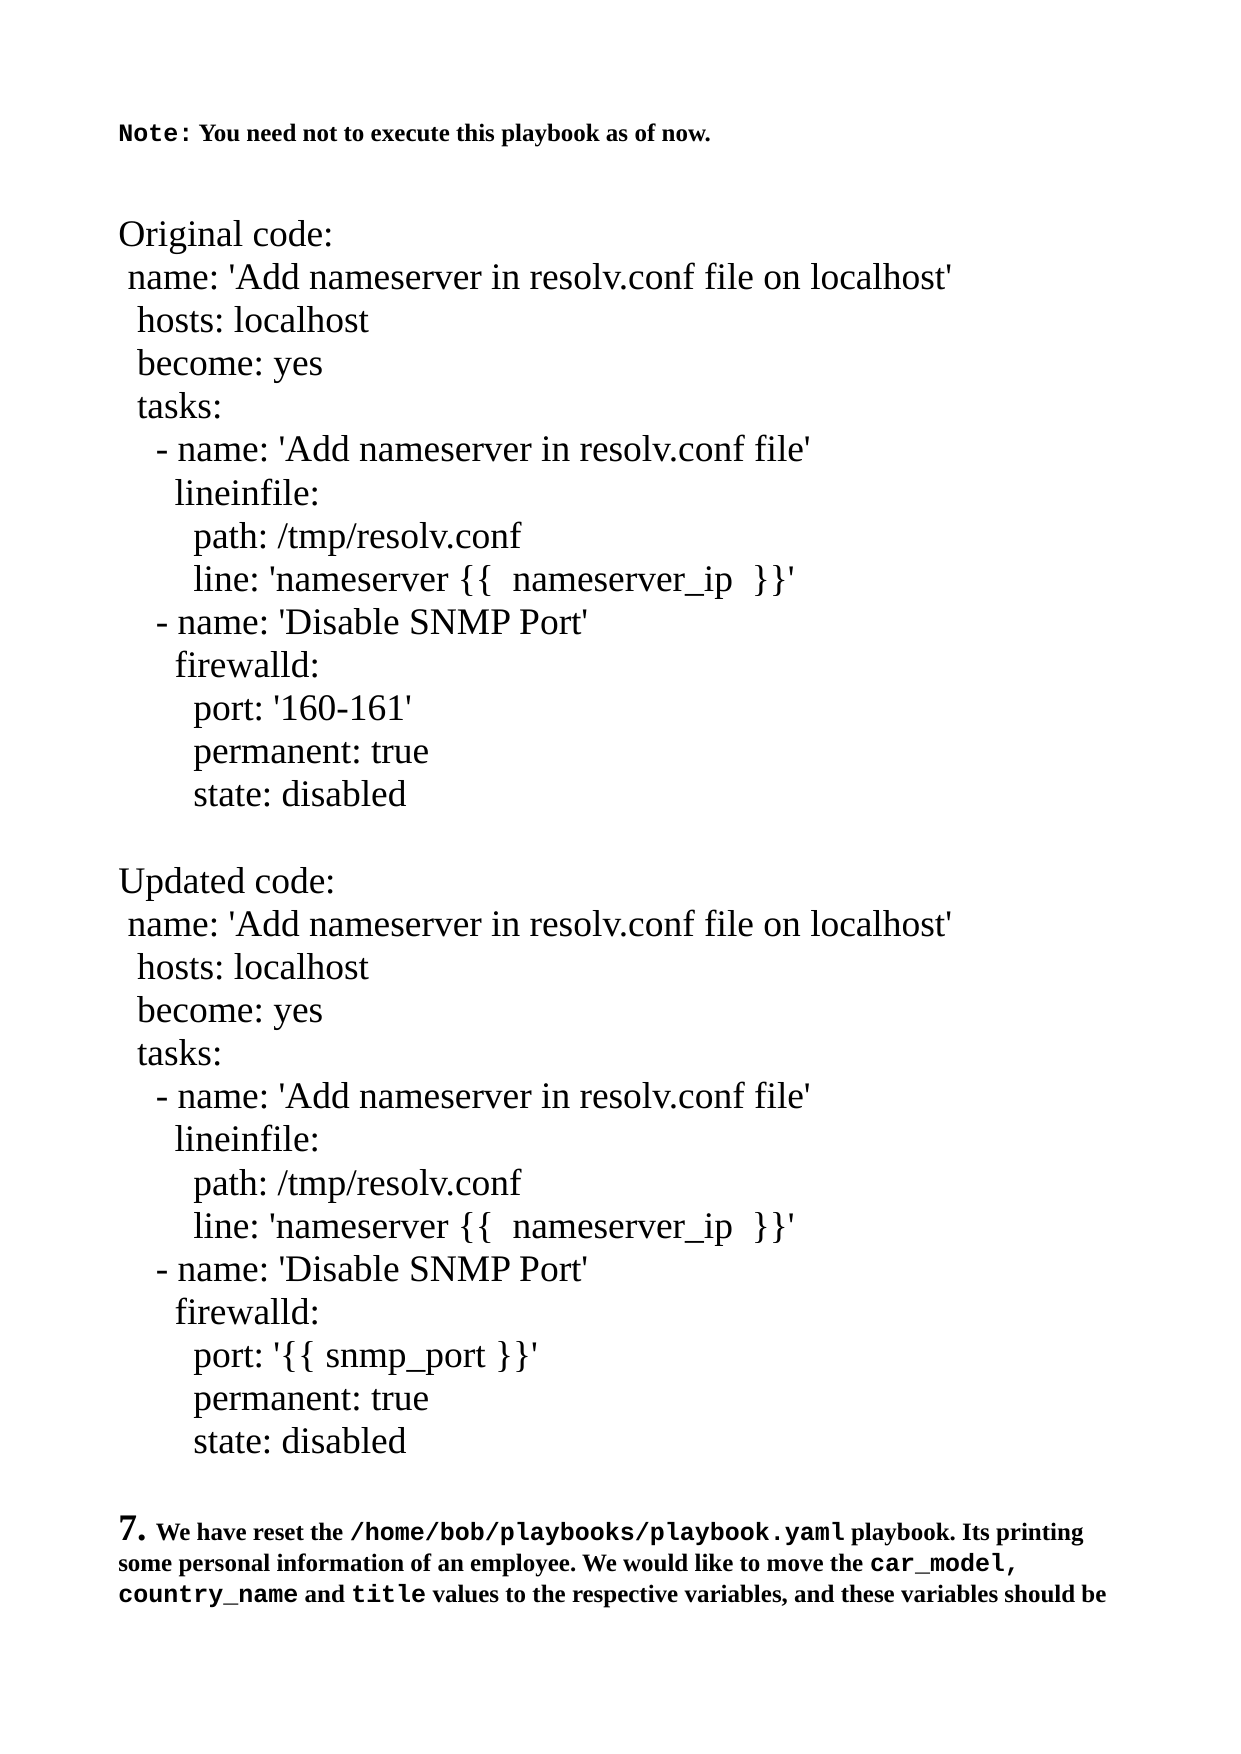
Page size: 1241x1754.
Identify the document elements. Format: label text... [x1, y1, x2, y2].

text line: 'nameserver {{ nameserver_ip }}' [118, 556, 1122, 599]
text - name: 'Disable SNMP Port' [118, 1246, 1122, 1289]
text firewalld: [118, 1289, 1122, 1332]
text firewalld: [118, 642, 1122, 686]
text - name: 'Add nameserver in resolv.conf file' [118, 427, 1122, 470]
text Updated code: [118, 858, 1122, 901]
text name: 'Add nameserver in resolv.conf file on localhost' [118, 254, 1122, 297]
text name: 'Add nameserver in resolv.conf file on localhost' [118, 901, 1122, 944]
text port: '160-161' [118, 686, 1122, 729]
text - name: 'Add nameserver in resolv.conf file' [118, 1074, 1122, 1117]
text path: /tmp/resolv.conf [118, 513, 1122, 556]
text hosts: localhost [118, 944, 1122, 987]
text permanent: true [118, 1376, 1122, 1419]
text port: '{{ snmp_port }}' [118, 1332, 1122, 1376]
text tasks: [118, 1031, 1122, 1074]
text state: disabled [118, 772, 1122, 815]
text permanent: true [118, 729, 1122, 772]
text Note: You need not to execute this playbook as of now. [118, 118, 1122, 149]
text - name: 'Disable SNMP Port' [118, 599, 1122, 642]
text lineinfile: [118, 1117, 1122, 1160]
text line: 'nameserver {{ nameserver_ip }}' [118, 1203, 1122, 1246]
text become: yes [118, 987, 1122, 1031]
text hosts: localhost [118, 297, 1122, 341]
text state: disabled [118, 1419, 1122, 1462]
text lineinfile: [118, 470, 1122, 513]
text tasks: [118, 384, 1122, 427]
text become: yes [118, 341, 1122, 384]
text 7. We have reset the /home/bob/playbooks/playbook.yaml playbook. Its printing some personal information of an employee. We would like to move the car_model, country_name and title values to the respective variables, and these variables should be [118, 1505, 1122, 1610]
text path: /tmp/resolv.conf [118, 1160, 1122, 1203]
text Original code: [118, 211, 1122, 254]
